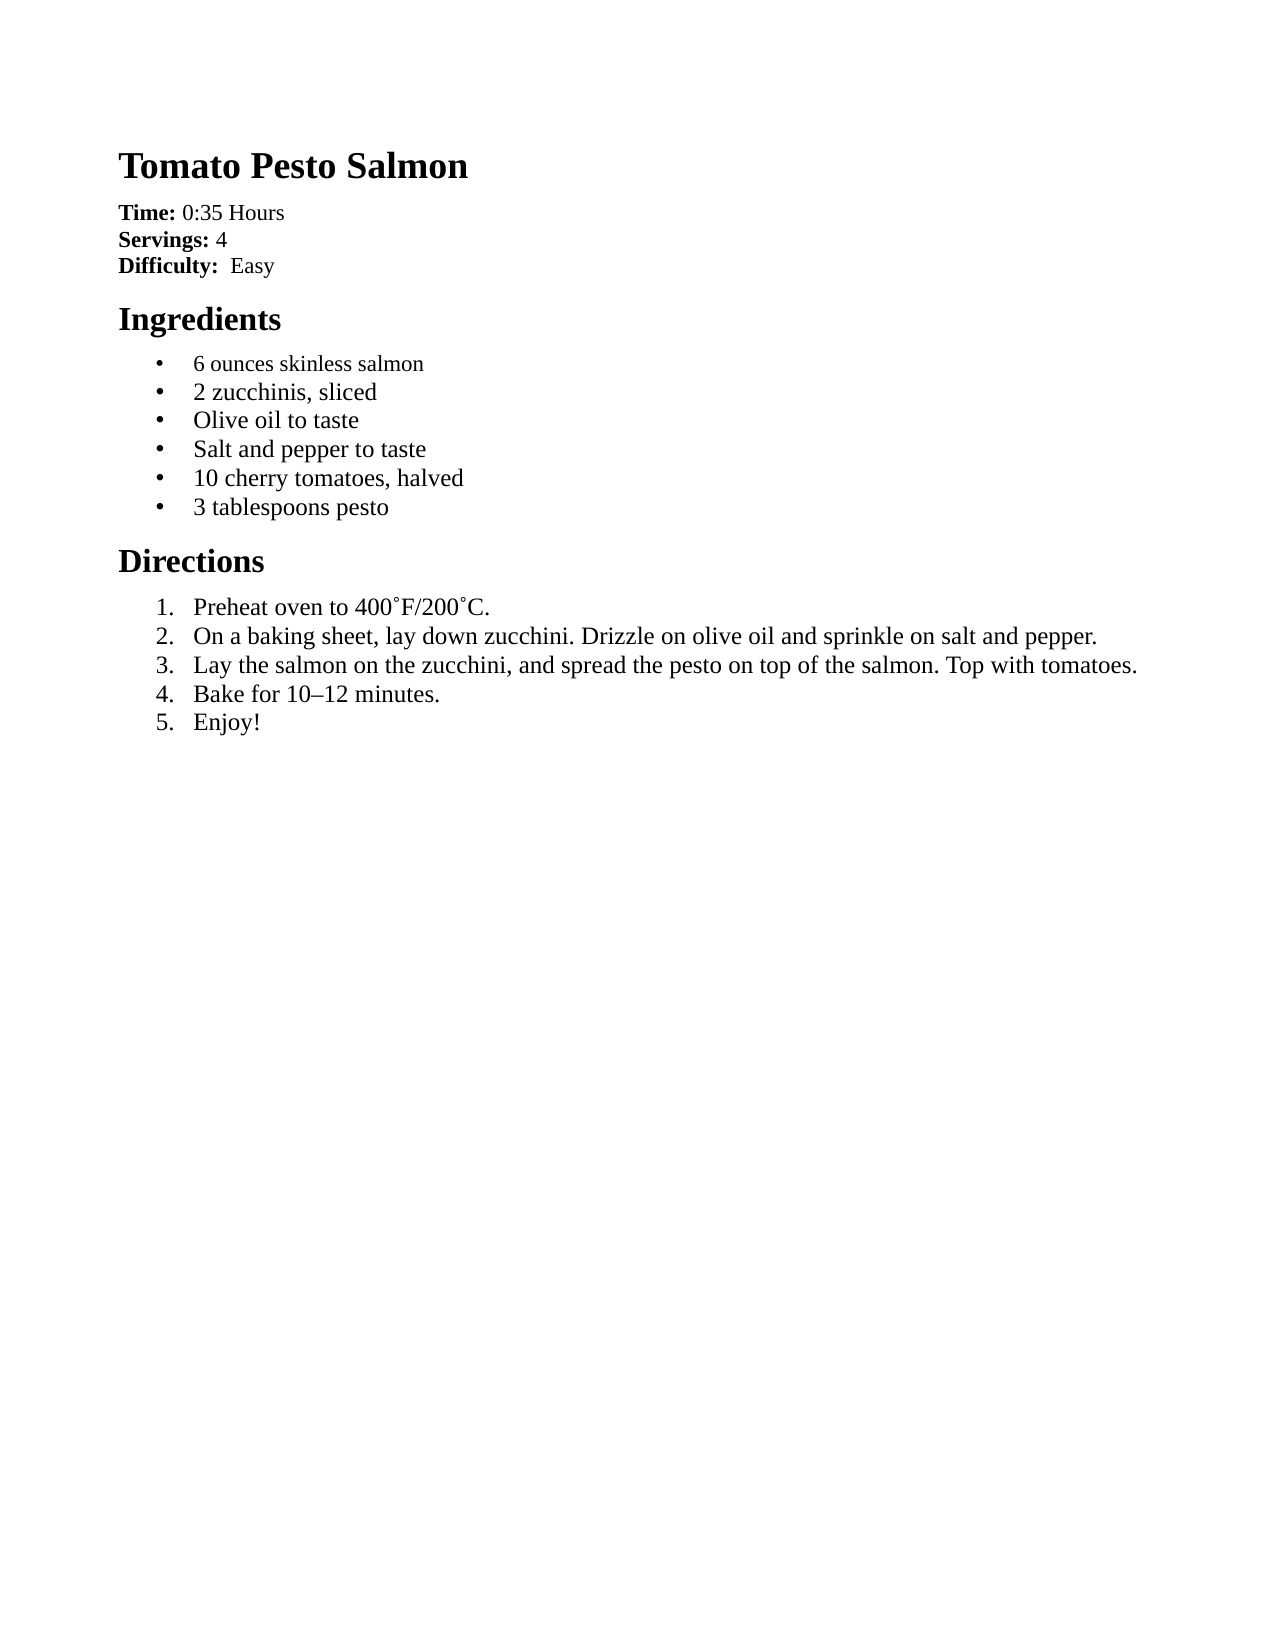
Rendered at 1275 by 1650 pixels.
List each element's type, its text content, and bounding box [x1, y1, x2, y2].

text Difficulty: Easy [118, 252, 1157, 278]
subtitle Tomato Pesto Salmon [118, 143, 1157, 187]
text Servings: 4 [118, 226, 1157, 252]
list 2 zucchinis, sliced [156, 377, 1157, 405]
list 10 cherry tomatoes, halved [156, 463, 1157, 492]
text Time: 0:35 Hours [118, 199, 1157, 226]
subtitle Directions [118, 541, 1157, 580]
list 6 ounces skinless salmon [156, 350, 1157, 377]
list Enjoy! [156, 707, 1157, 736]
list Olive oil to taste [156, 405, 1157, 434]
list Bake for 10–12 minutes. [156, 679, 1157, 707]
list On a baking sheet, lay down zucchini. Drizzle on olive oil and sprinkle on salt and pepper. [156, 621, 1157, 650]
list Salt and pepper to taste [156, 434, 1157, 463]
list Lay the salmon on the zucchini, and spread the pesto on top of the salmon. Top with tomatoes. [156, 650, 1157, 679]
list 3 tablespoons pesto [156, 492, 1157, 520]
subtitle Ingredients [118, 299, 1157, 338]
list Preheat oven to 400˚F/200˚C. [156, 592, 1157, 621]
